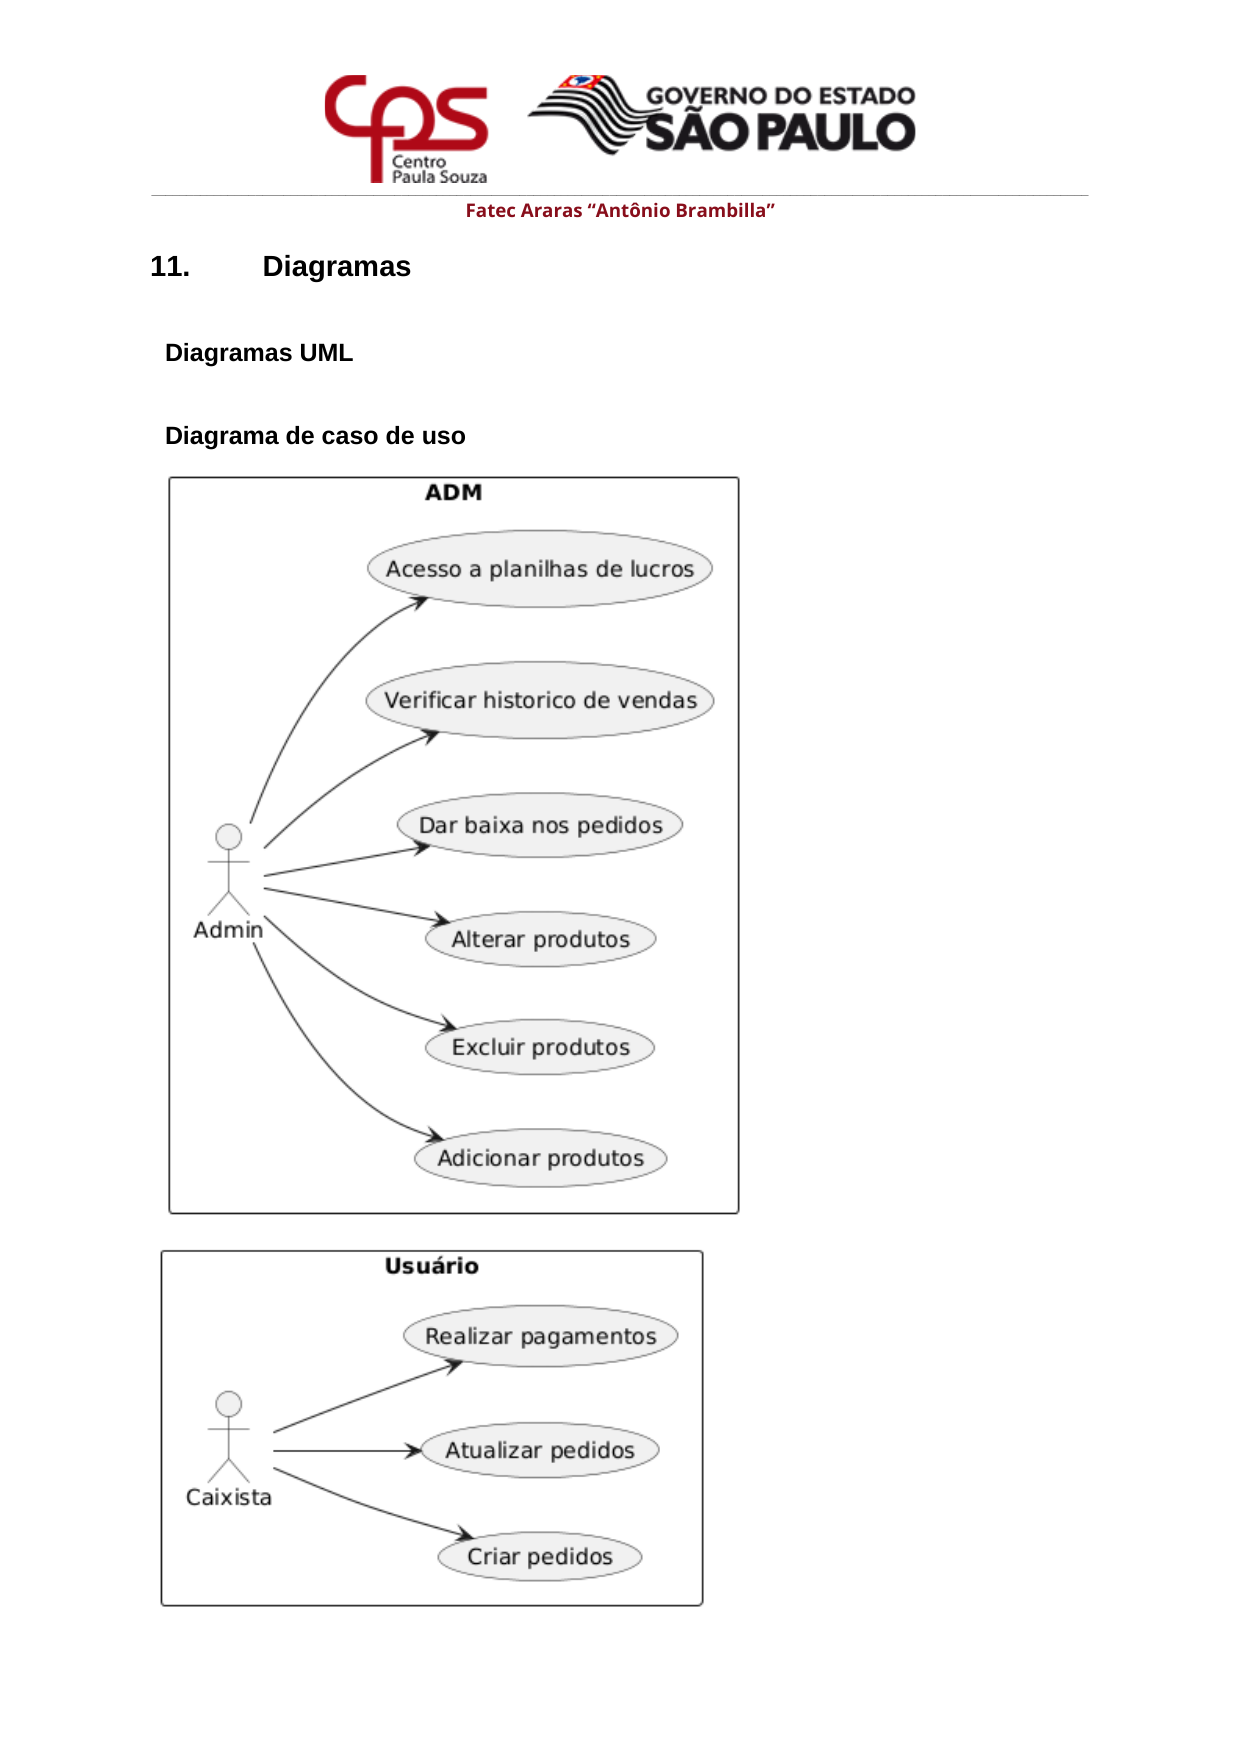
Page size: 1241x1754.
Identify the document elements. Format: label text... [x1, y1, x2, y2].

subtitle Diagramas UML [165, 338, 1090, 366]
subtitle Diagrama de caso de uso [165, 421, 1090, 449]
subtitle Diagramas [150, 249, 1090, 283]
